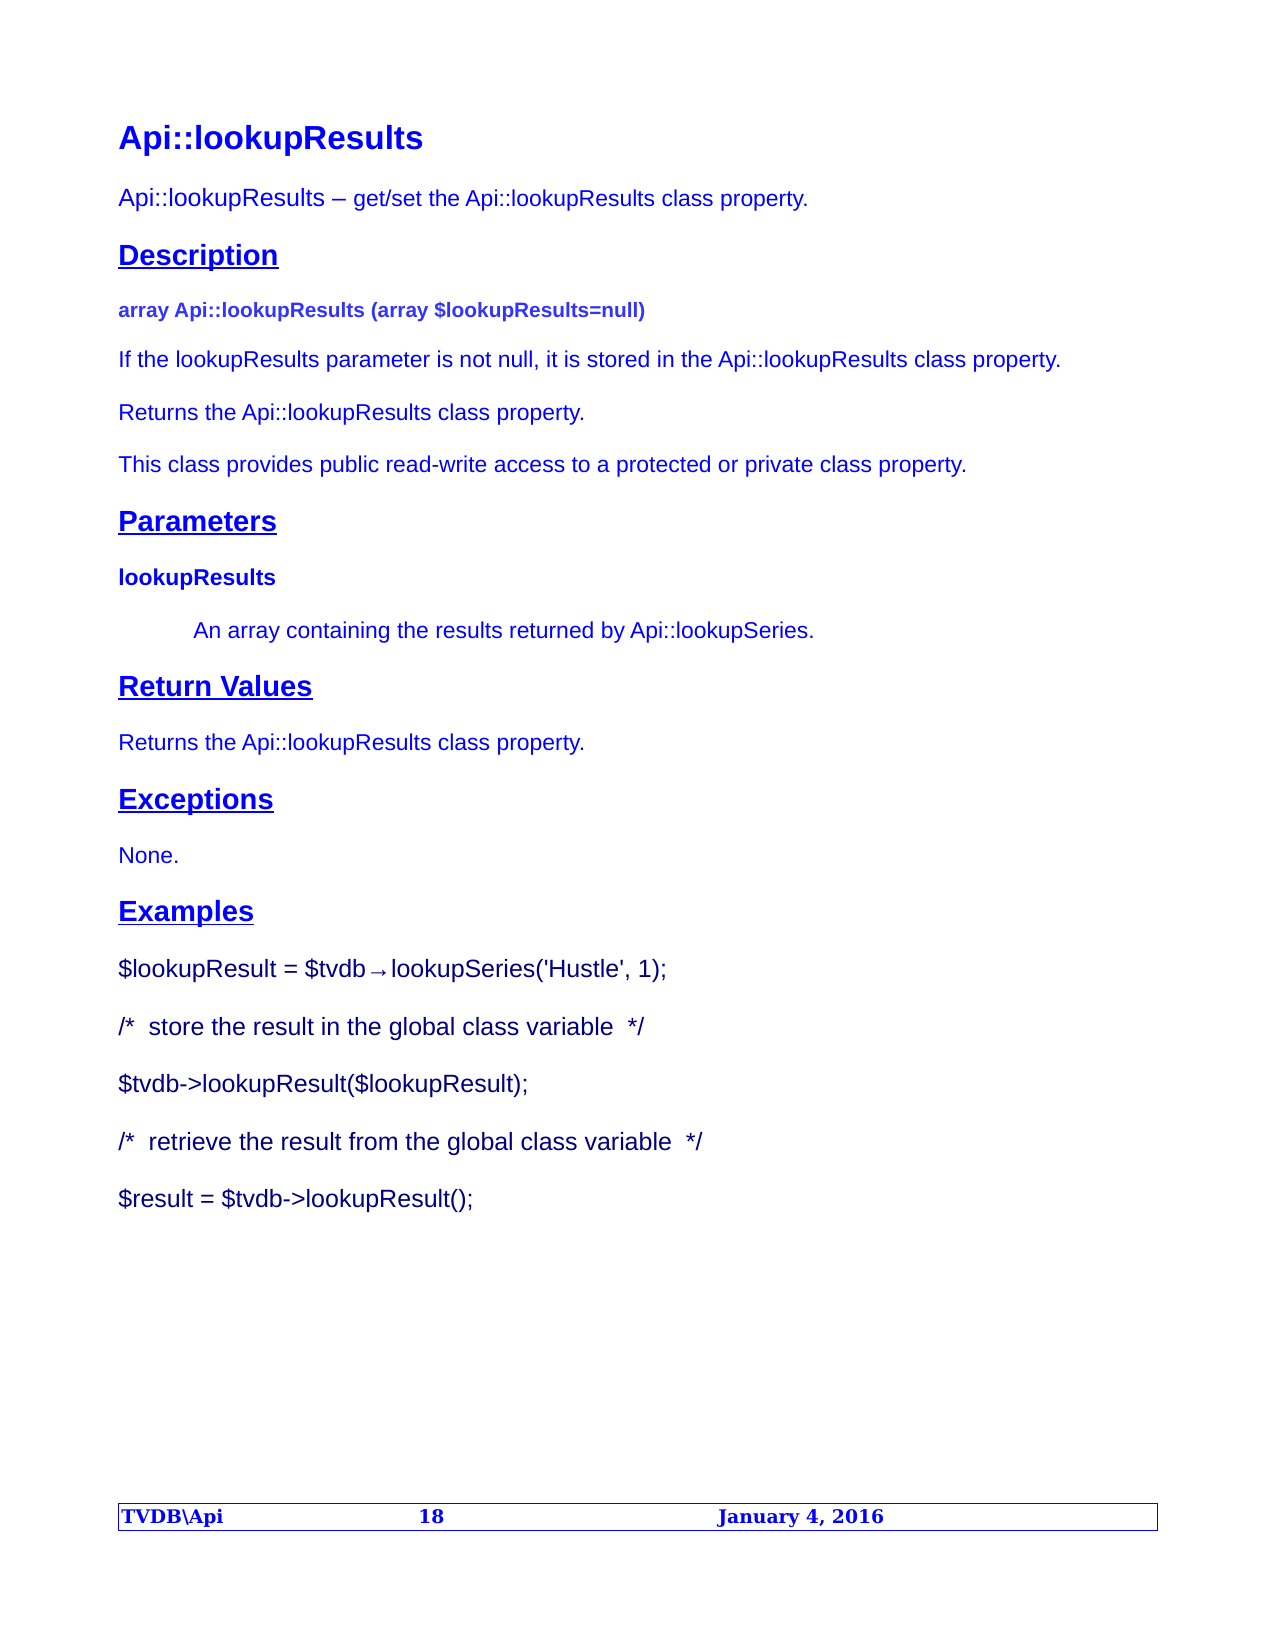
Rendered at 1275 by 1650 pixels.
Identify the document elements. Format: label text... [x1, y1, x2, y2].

title Examples [118, 894, 1157, 928]
text Description [118, 238, 1157, 272]
title Returns the Api::lookupResults class property. [118, 398, 1157, 425]
title None. [118, 842, 1157, 868]
title $lookupResult = $tvdb→lookupSeries('Hustle', 1); [118, 954, 1157, 983]
title If the lookupResults parameter is not null, it is stored in the Api::lookupResults class property. [118, 346, 1157, 372]
list array Api::lookupResults (array $lookupResults=null) [118, 298, 1157, 322]
title lookupResults [118, 564, 1157, 590]
title This class provides public read-write access to a protected or private class property. [118, 451, 1157, 478]
title /* store the result in the global class variable */ [118, 1012, 1157, 1041]
title Parameters [118, 504, 1157, 537]
title Exceptions [118, 782, 1157, 815]
title $tvdb->lookupResult($lookupResult); [118, 1069, 1157, 1098]
title Returns the Api::lookupResults class property. [118, 729, 1157, 756]
title Api::lookupResults – get/set the Api::lookupResults class property. [118, 183, 1157, 212]
title $result = $tvdb->lookupResult(); [118, 1184, 1157, 1213]
title Return Values [118, 669, 1157, 703]
title /* retrieve the result from the global class variable */ [118, 1127, 1157, 1156]
title Api::lookupResults [118, 118, 1157, 157]
text An array containing the results returned by Api::lookupSeries. [193, 617, 1157, 643]
